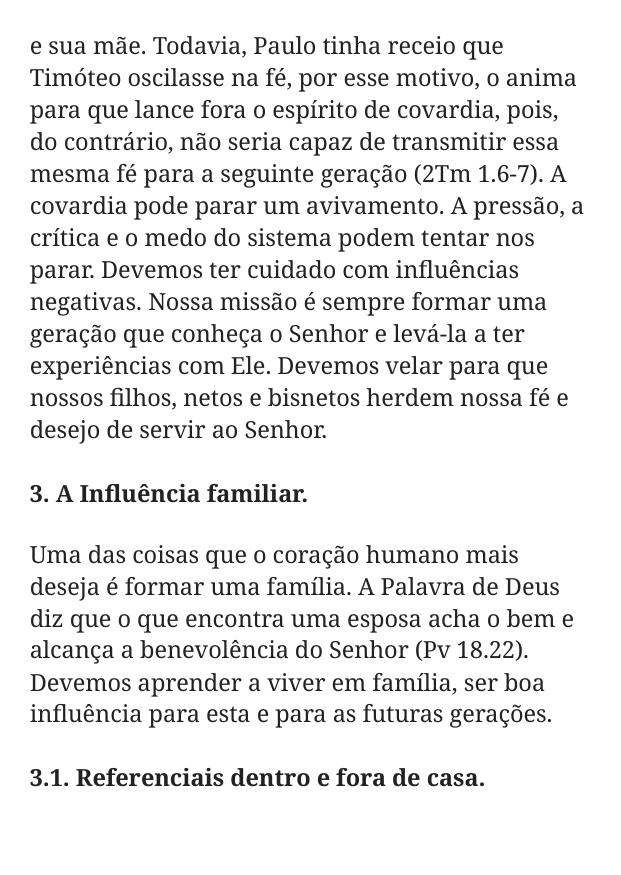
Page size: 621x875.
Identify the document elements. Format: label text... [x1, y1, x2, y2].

text 3. A Influência familiar. [29, 477, 591, 509]
text e sua mãe. Todavia, Paulo tinha receio que Timóteo oscilasse na fé, por esse motivo, o anima para que lance fora o espírito de covardia, pois, do contrário, não seria capaz de transmitir essa mesma fé para a seguinte geração (2Tm 1.6-7). A covardia pode parar um avivamento. A pressão, a crítica e o medo do sistema podem tentar nos parar. Devemos ter cuidado com influências negativas. Nossa missão é sempre formar uma geração que conheça o Senhor e levá-la a ter experiências com Ele. Devemos velar para que nossos filhos, netos e bisnetos herdem nossa fé e desejo de servir ao Senhor. [29, 29, 591, 445]
text 3.1. Referenciais dentro e fora de casa. [29, 762, 591, 794]
text Uma das coisas que o coração humano mais deseja é formar uma família. A Palavra de Deus diz que o que encontra uma esposa acha o bem e alcança a benevolência do Senhor (Pv 18.22). Devemos aprender a viver em família, ser boa influência para esta e para as futuras gerações. [29, 538, 591, 730]
